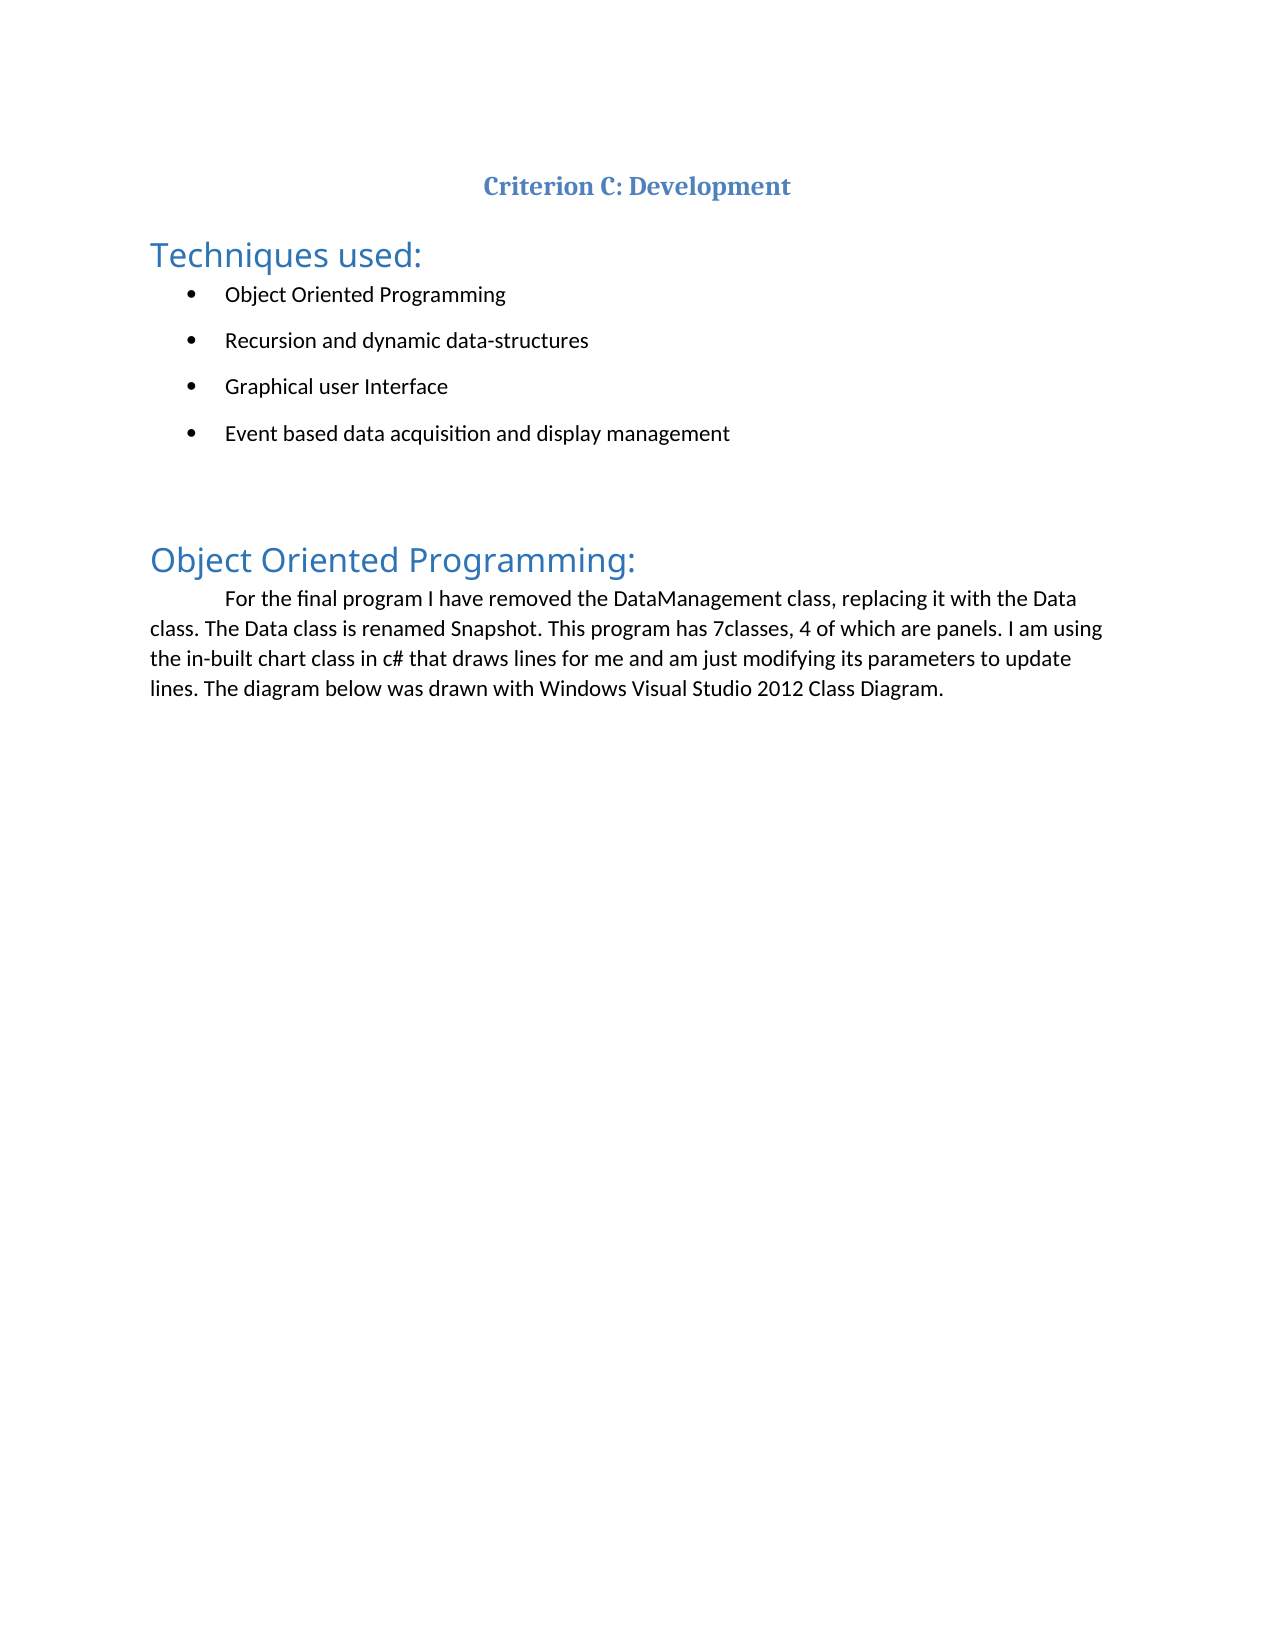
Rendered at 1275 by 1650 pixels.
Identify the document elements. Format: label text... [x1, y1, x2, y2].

list Object Oriented Programming [187, 280, 1125, 308]
subtitle Criterion C: Development [150, 171, 1125, 202]
subtitle Object Oriented Programming: [150, 536, 1125, 582]
subtitle Techniques used: [150, 232, 1125, 277]
text For the final program I have removed the DataManagement class, replacing it with the Data class. The Data class is renamed Snapshot. This program has 7classes, 4 of which are panels. I am using the in-built chart class in c# that draws lines for me and am just modifying its parameters to update lines. The diagram below was drawn with Windows Visual Studio 2012 Class Diagram.By extending the panel component it allowed me to create my own isolated panel that could be marked as visible or invisible at ease without setting a large amount of code to repeatedly change the visibility of many graphics elements. The splitting up of the two graphs into different classes also allows me to more easily locate bugs in certain areas as well as modify them to adjust positions or add other elements. [150, 584, 1125, 702]
list Graphical user Interface [187, 372, 1125, 400]
list Recursion and dynamic data-structures [187, 326, 1125, 354]
list Event based data acquisition and display management [187, 419, 1125, 447]
